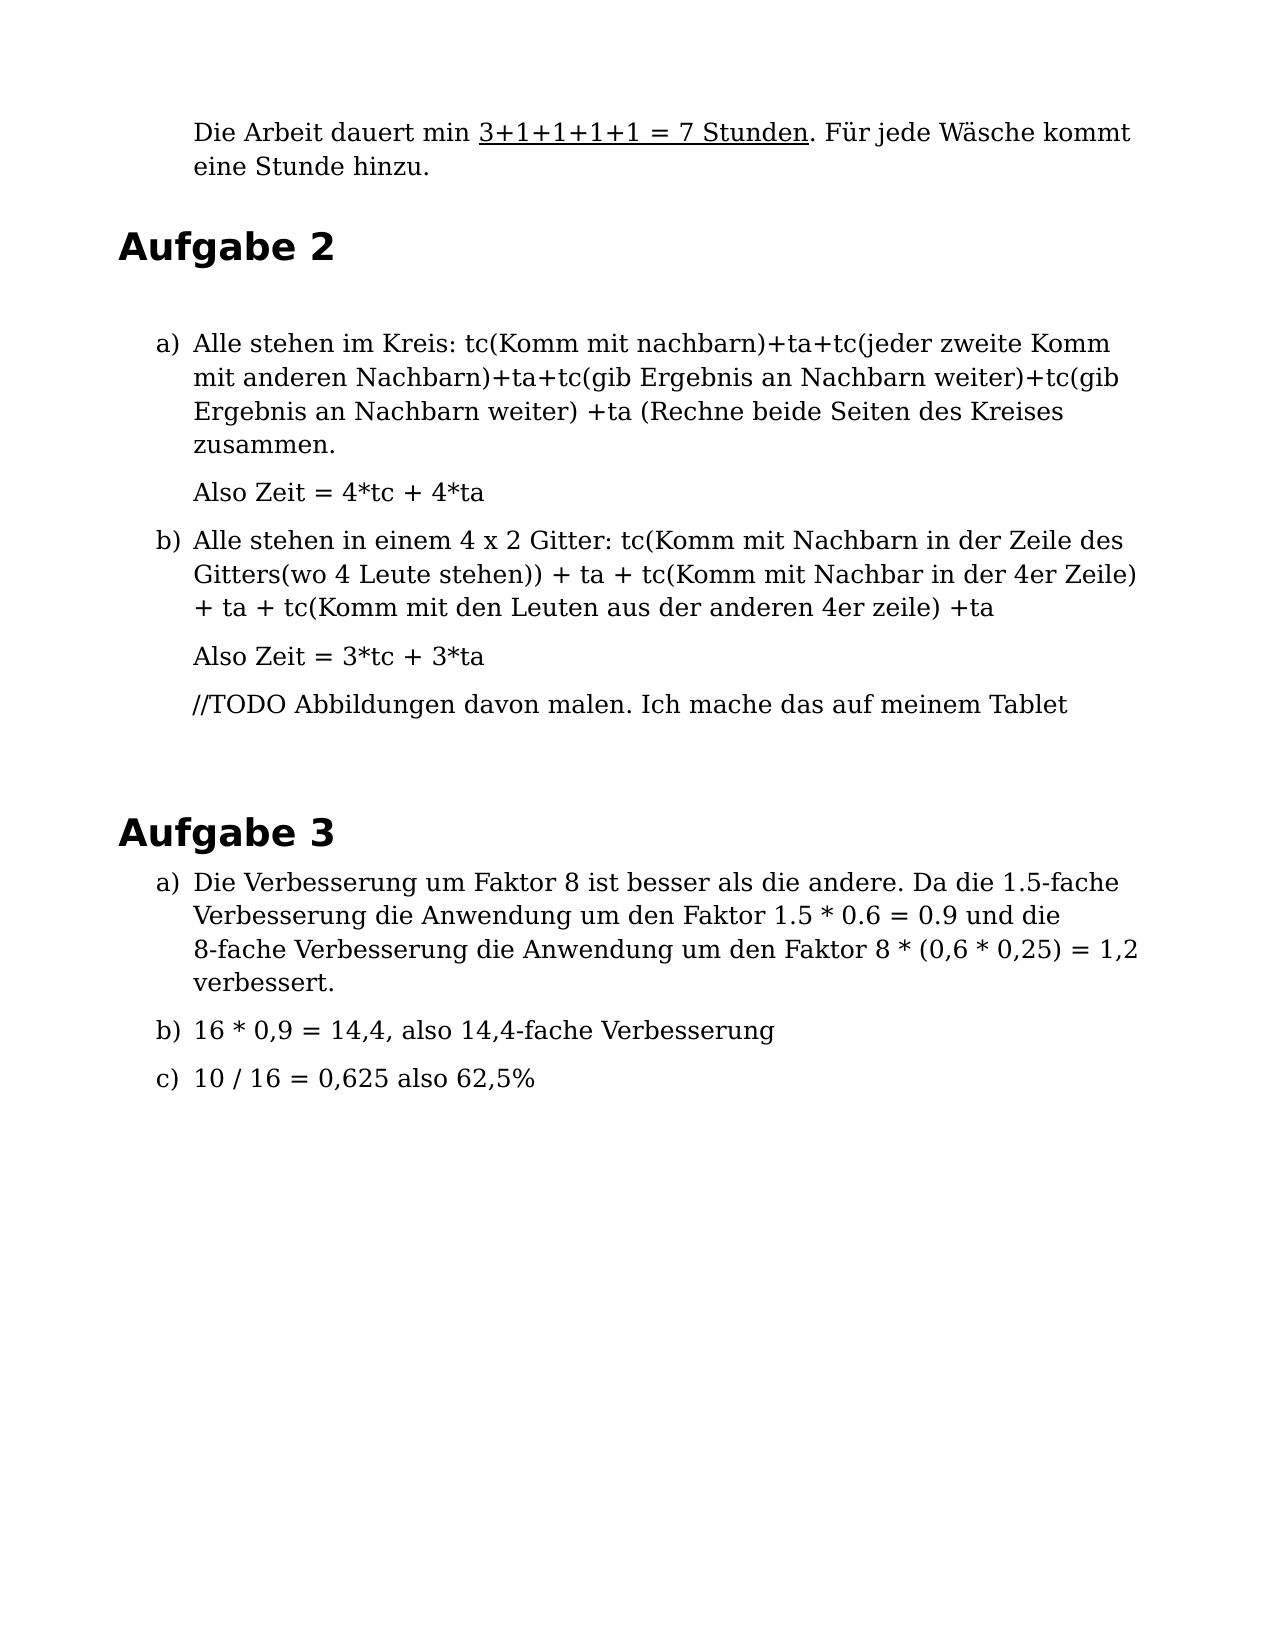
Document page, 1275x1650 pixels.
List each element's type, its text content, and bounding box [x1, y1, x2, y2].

list 16 * 0,9 = 14,4, also 14,4-fache Verbesserung [156, 1016, 1157, 1046]
list Alle stehen im Kreis: tc(Komm mit nachbarn)+ta+tc(jeder zweite Komm mit anderen Nachbarn)+ta+tc(gib Ergebnis an Nachbarn weiter)+tc(gib Ergebnis an Nachbarn weiter) +ta (Rechne beide Seiten des Kreises zusammen. [156, 329, 1157, 459]
list Also Zeit = 4*tc + 4*ta [156, 478, 1157, 507]
list Alle stehen in einem 4 x 2 Gitter: tc(Komm mit Nachbarn in der Zeile des Gitters(wo 4 Leute stehen)) + ta + tc(Komm mit Nachbar in der 4er Zeile) + ta + tc(Komm mit den Leuten aus der anderen 4er zeile) +ta [156, 526, 1157, 623]
list 10 / 16 = 0,625 also 62,5% [156, 1064, 1157, 1094]
text //TODO Abbildungen davon malen. Ich mache das auf meinem Tablet [118, 690, 1157, 719]
list Also Zeit = 3*tc + 3*ta [156, 642, 1157, 671]
subtitle Aufgabe 2 [118, 225, 1157, 269]
list Die Arbeit dauert min 3+1+1+1+1 = 7 Stunden. Für jede Wäsche kommt eine Stunde hinzu. [156, 118, 1157, 181]
subtitle Aufgabe 3 [118, 811, 1157, 855]
list Die Verbesserung um Faktor 8 ist besser als die andere. Da die 1.5-fache Verbesserung die Anwendung um den Faktor 1.5 * 0.6 = 0.9 und die 8-fache Verbesserung die Anwendung um den Faktor 8 * (0,6 * 0,25) = 1,2 verbessert. [156, 868, 1157, 997]
